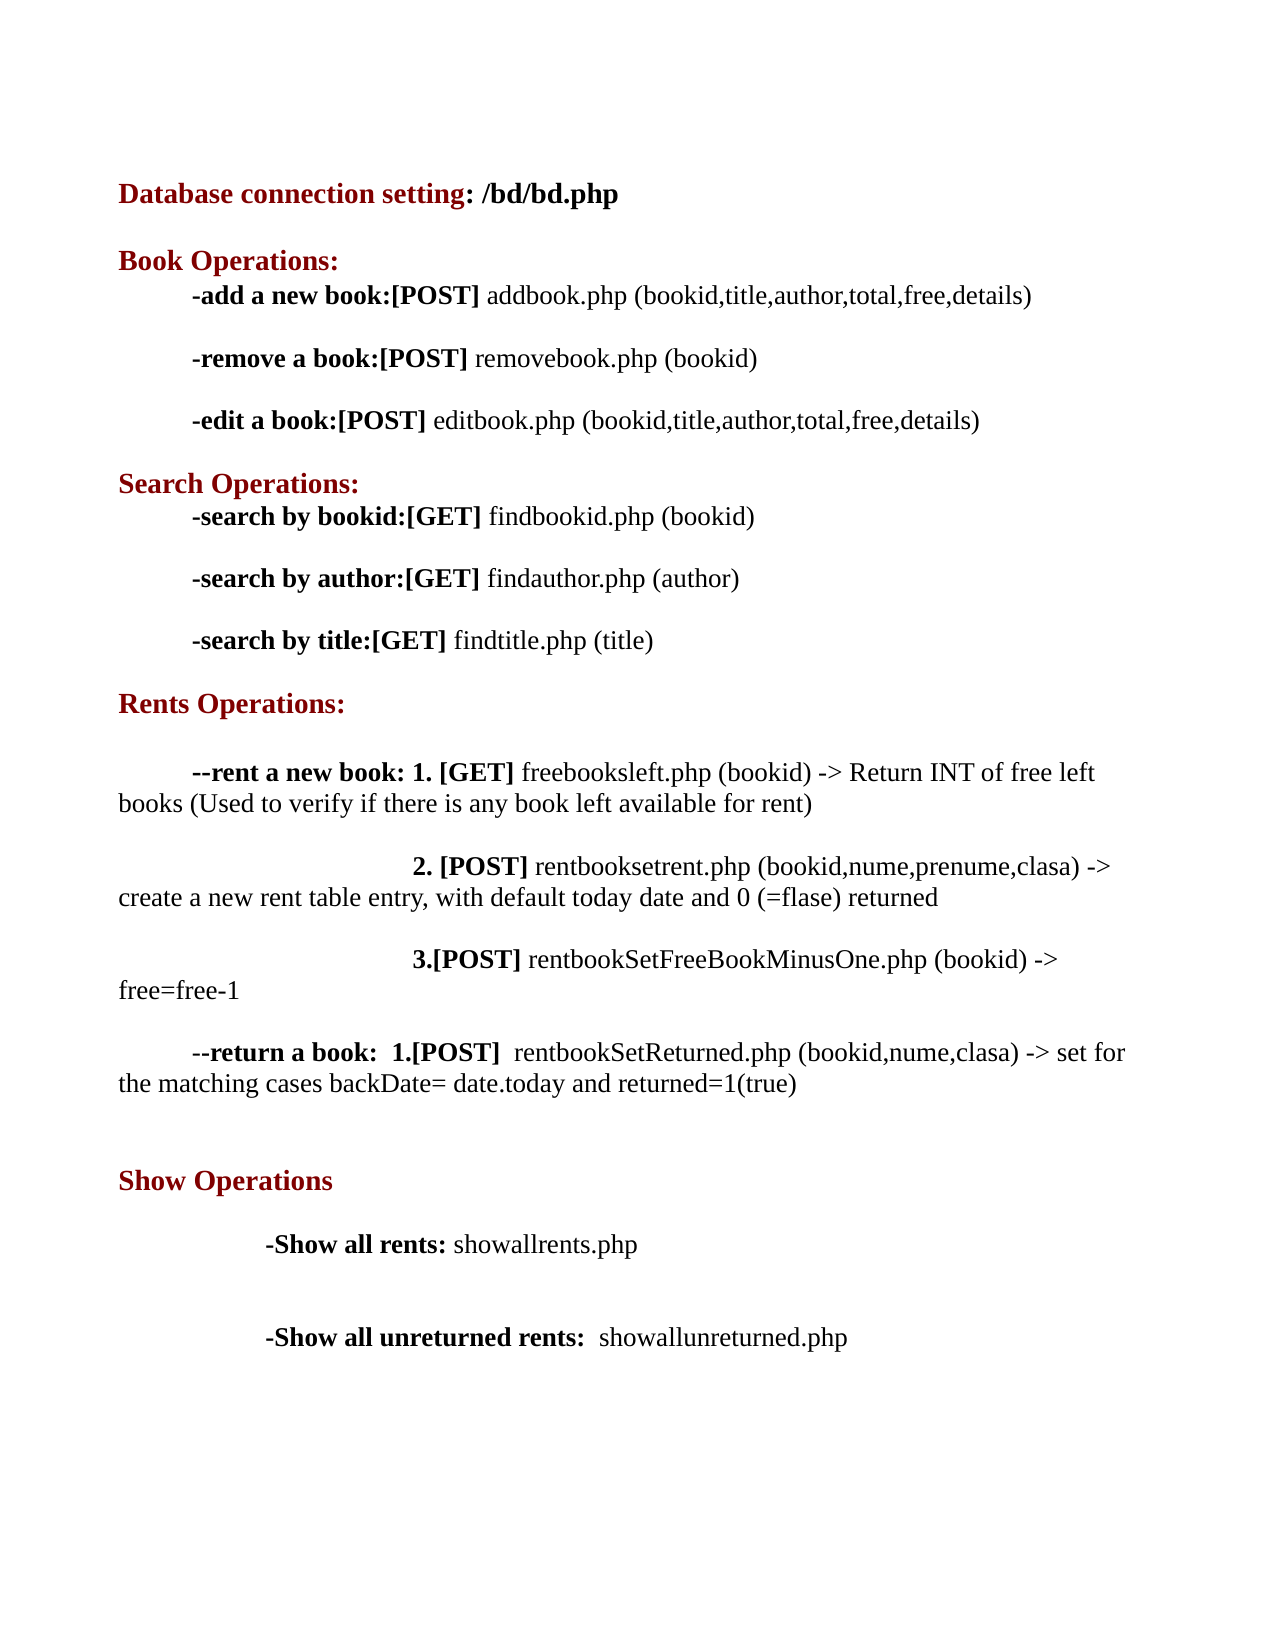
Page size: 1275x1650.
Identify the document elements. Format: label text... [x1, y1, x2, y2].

text --return a book: 1.[POST] rentbookSetReturned.php (bookid,nume,clasa) -> set for the matching cases backDate= date.today and returned=1(true) [118, 1036, 1157, 1099]
text -add a new book:[POST] addbook.php (bookid,title,author,total,free,details) [118, 277, 1157, 311]
text Search Operations: [118, 466, 1157, 500]
text Rents Operations: [118, 687, 1157, 720]
text --rent a new book: 1. [GET] freebooksleft.php (bookid) -> Return INT of free left books (Used to verify if there is any book left available for rent) [118, 754, 1157, 818]
text Show Operations [118, 1163, 1157, 1197]
text Book Operations: [118, 243, 1157, 277]
text -edit a book:[POST] editbook.php (bookid,title,author,total,free,details) [118, 404, 1157, 435]
text -search by author:[GET] findauthor.php (author) [118, 562, 1157, 593]
text -remove a book:[POST] removebook.php (bookid) [118, 342, 1157, 373]
text 2. [POST] rentbooksetrent.php (bookid,nume,prenume,clasa) -> create a new rent table entry, with default today date and 0 (=flase) returned [118, 849, 1157, 912]
text -Show all rents: showallrents.php [118, 1228, 1157, 1259]
text -Show all unreturned rents: showallunreturned.php [118, 1322, 1157, 1353]
text -search by title:[GET] findtitle.php (title) [118, 624, 1157, 656]
text -search by bookid:[GET] findbookid.php (bookid) [118, 500, 1157, 531]
text 3.[POST] rentbookSetFreeBookMinusOne.php (bookid) -> free=free-1 [118, 943, 1157, 1005]
text Database connection setting: /bd/bd.php [118, 176, 1157, 210]
